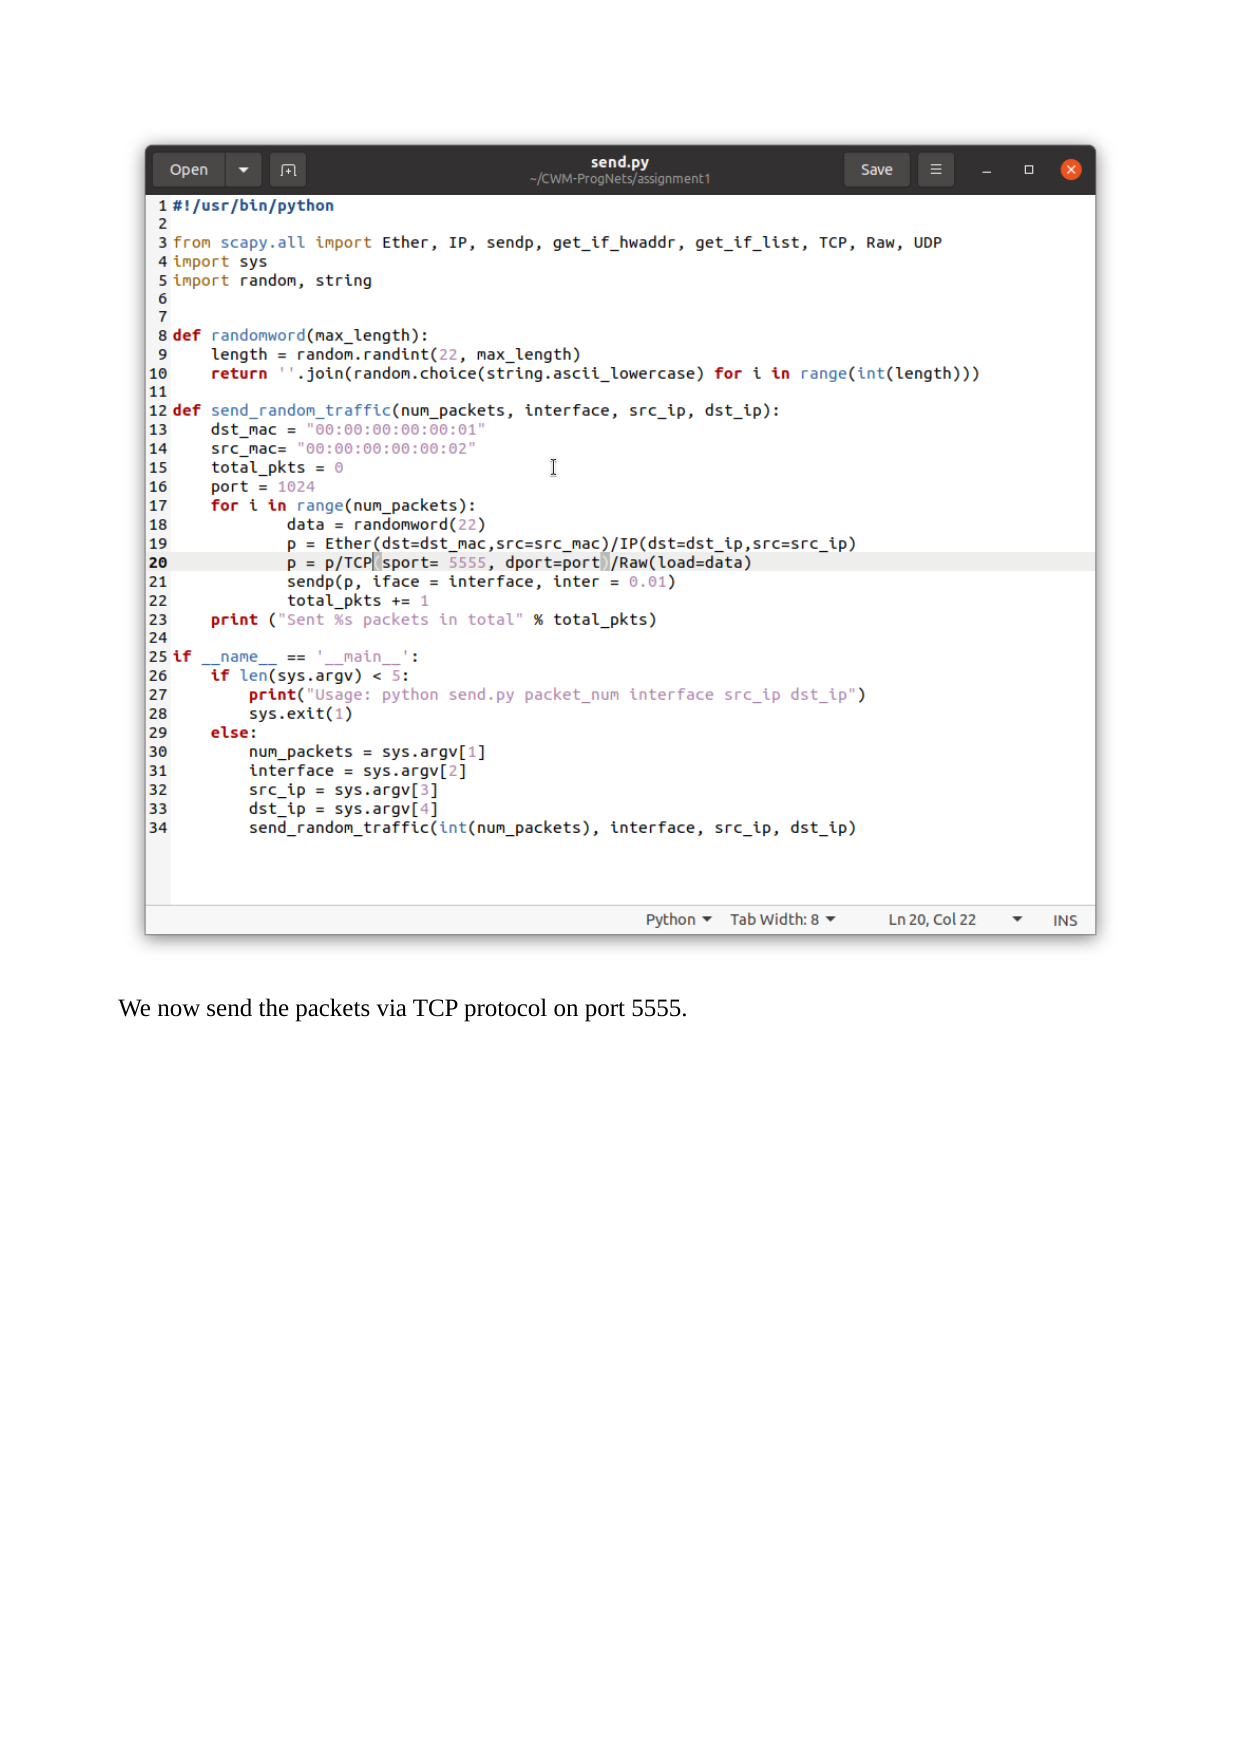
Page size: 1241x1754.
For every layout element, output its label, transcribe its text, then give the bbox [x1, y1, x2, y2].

text We now send the packets via TCP protocol on port 5555. [118, 993, 1122, 1022]
picture [118, 121, 1123, 965]
